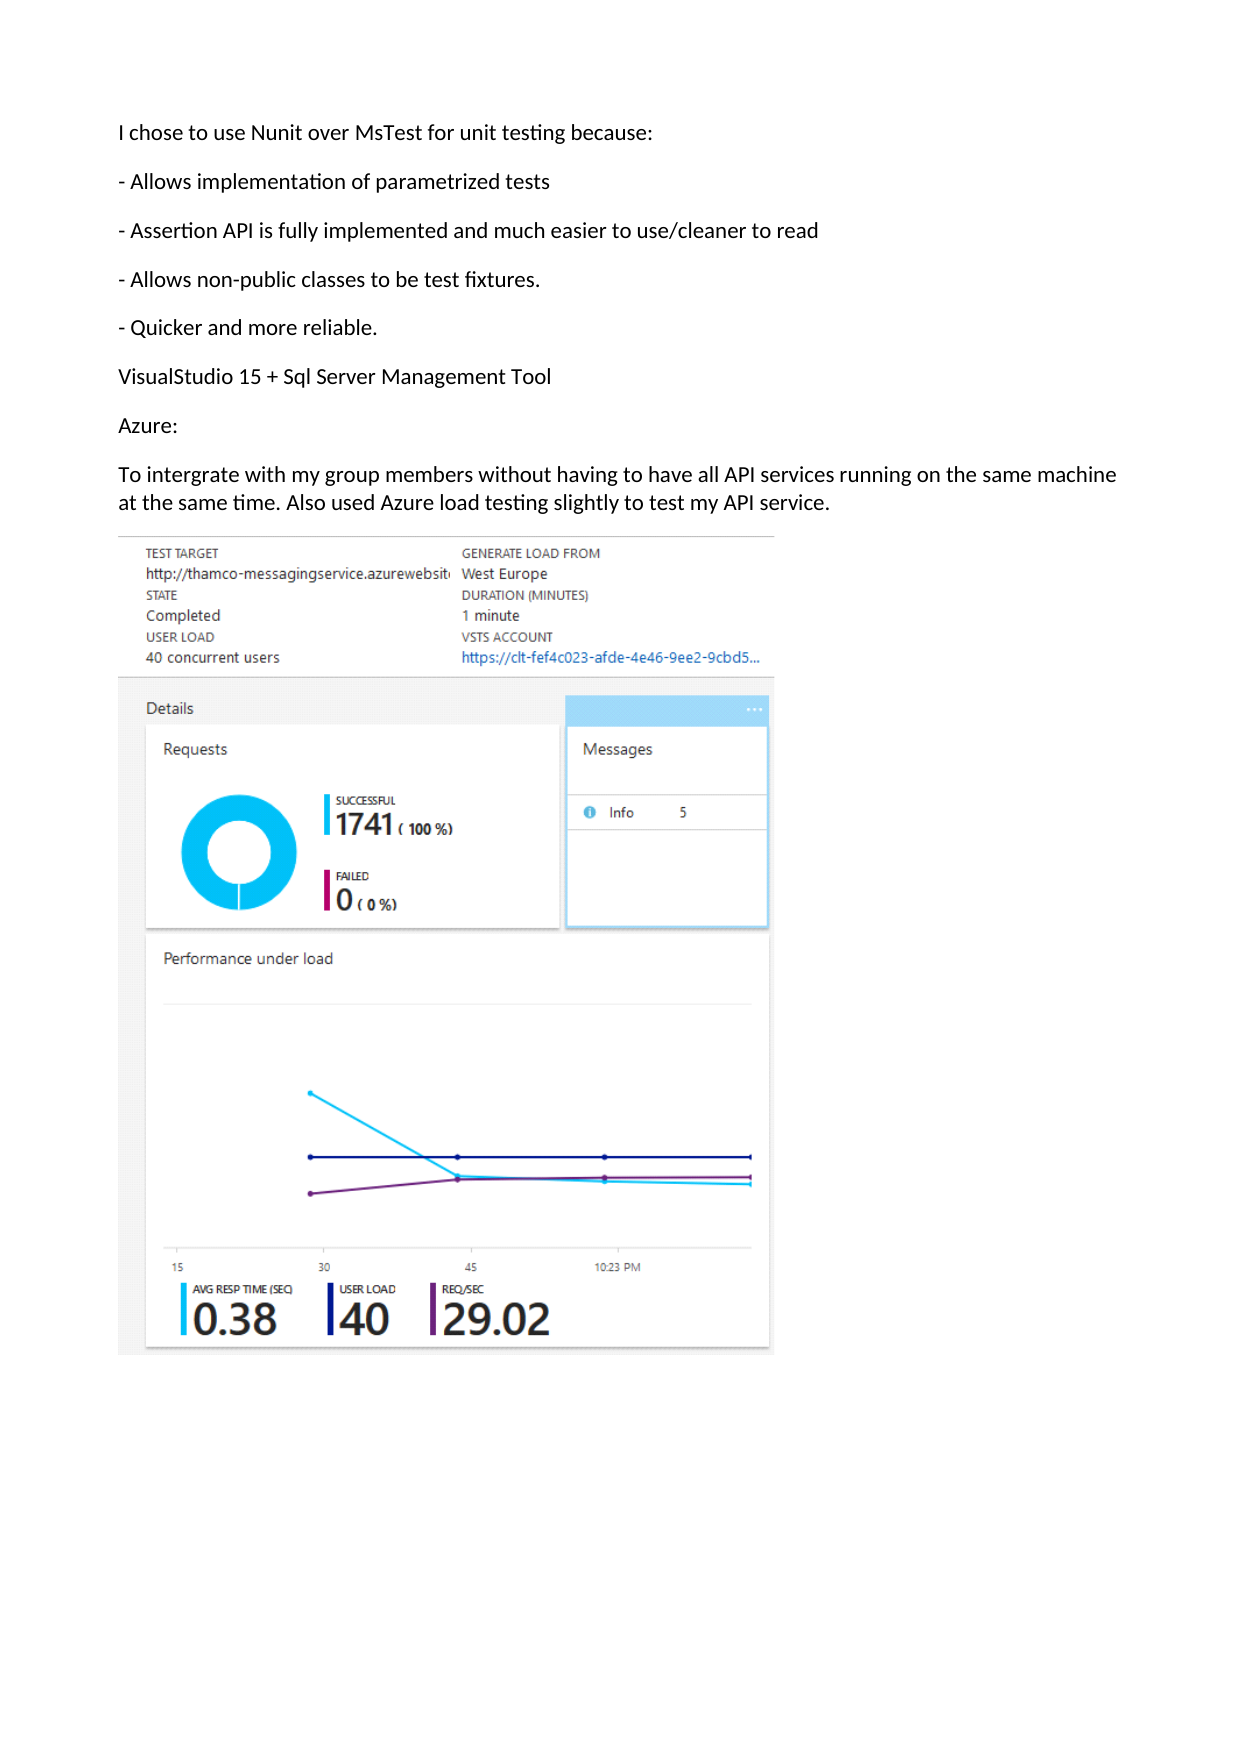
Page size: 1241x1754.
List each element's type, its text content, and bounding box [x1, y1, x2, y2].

text - Allows implementation of parametrized tests [118, 167, 1122, 195]
text - Allows non-public classes to be test fixtures. [118, 265, 1122, 293]
text VisualStudio 15 + Sql Server Management Tool [118, 362, 1122, 390]
text - Quicker and more reliable. [118, 313, 1122, 342]
text Azure: [118, 411, 1122, 439]
text - Assertion API is fully implemented and much easier to use/cleaner to read [118, 216, 1122, 244]
text I chose to use Nunit over MsTest for unit testing because: [118, 118, 1122, 146]
text To intergrate with my group members without having to have all API services running on the same machine at the same time. Also used Azure load testing slightly to test my API service. [118, 460, 1122, 516]
